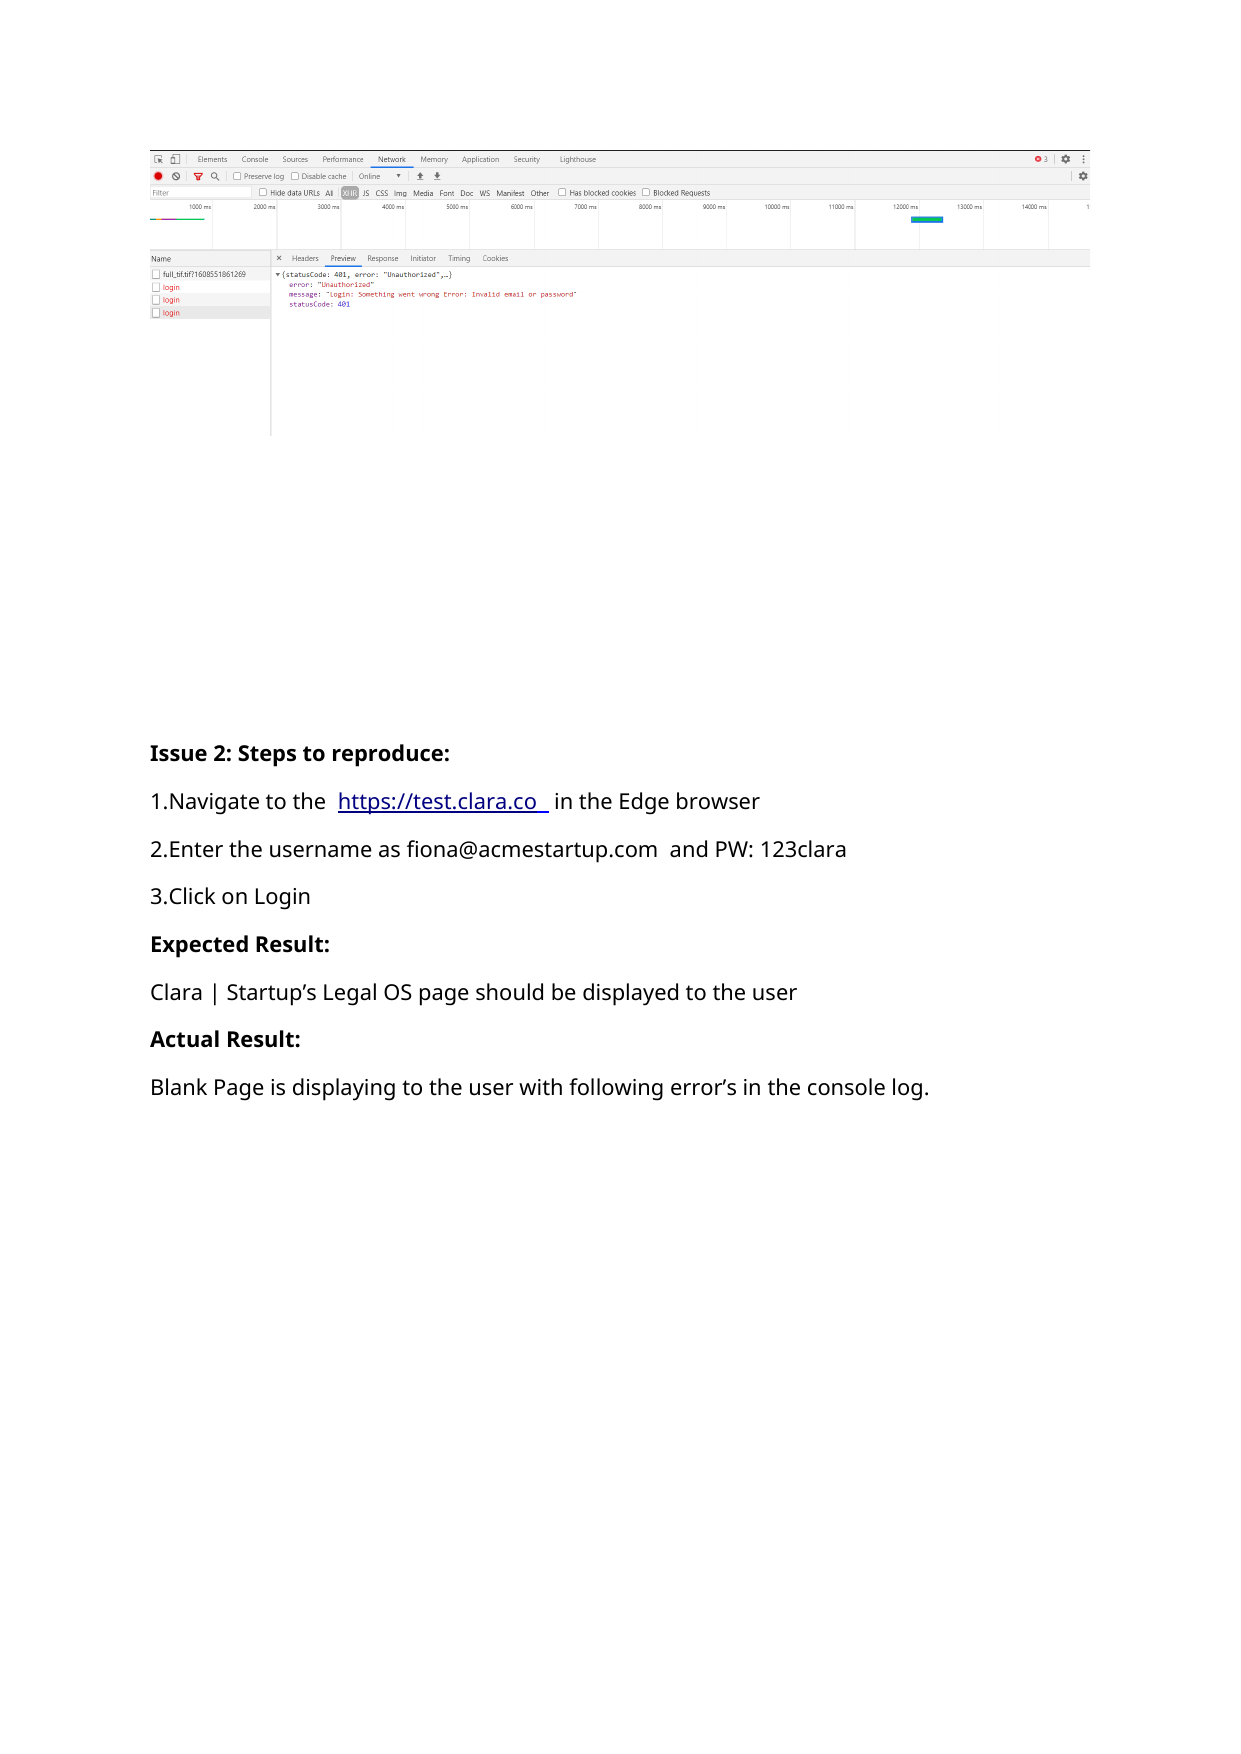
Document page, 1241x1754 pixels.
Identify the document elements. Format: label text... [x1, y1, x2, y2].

text Blank Page is displaying to the user with following error’s in the console log. [150, 1072, 1090, 1101]
text Issue 2: Steps to reproduce: [150, 738, 1090, 768]
text 3.Click on Login [150, 881, 1090, 911]
text Expected Result: [150, 929, 1090, 959]
text 2.Enter the username as fiona@acmestartup.com and PW: 123clara [150, 834, 1090, 863]
text Clara | Startup’s Legal OS page should be displayed to the user [150, 976, 1090, 1006]
text 1.Navigate to the https://test.clara.co in the Edge browser [150, 786, 1090, 816]
text Actual Result: [150, 1024, 1090, 1054]
